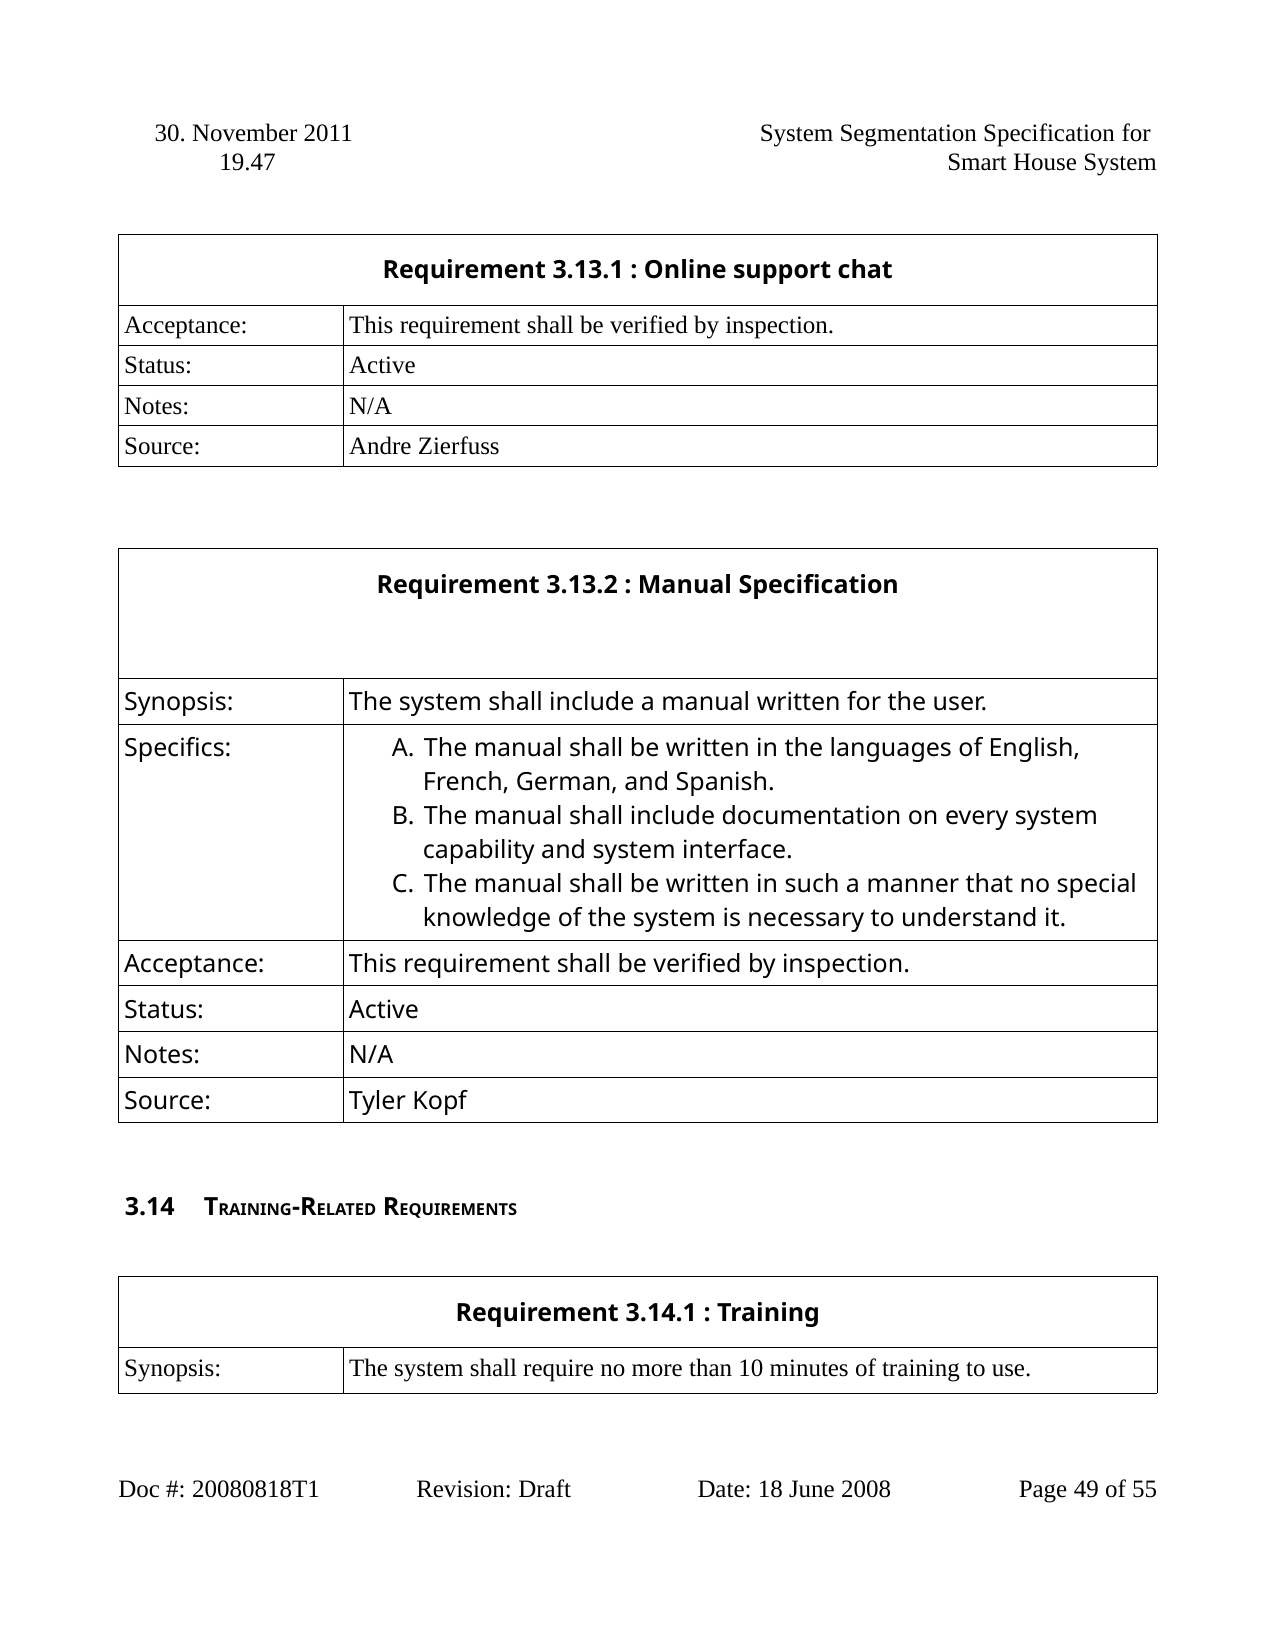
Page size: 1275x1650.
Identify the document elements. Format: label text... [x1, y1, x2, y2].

subtitle Training-Related Requirements [118, 1189, 1157, 1223]
table_cell Source: [119, 426, 343, 466]
table_header Requirement 3.13.1 : Online support chat [119, 235, 1157, 304]
table_cell The system shall include a manual written for the user. [344, 679, 1157, 724]
table_cell This requirement shall be verified by inspection. [344, 941, 1157, 985]
table_header Requirement 3.13.2 : Manual Specification [119, 549, 1157, 678]
table_cell Status: [119, 986, 343, 1031]
table_cell This requirement shall be verified by inspection. [344, 306, 1157, 345]
table_header Requirement 3.14.1 : Training [119, 1277, 1157, 1347]
table_cell Andre Zierfuss [344, 426, 1157, 466]
table_cell Status: [119, 346, 343, 385]
table_cell Tyler Kopf [344, 1078, 1157, 1122]
table_cell Specifics: [119, 725, 343, 940]
table_cell The manual shall be written in the languages of English, French, German, and Spanish. The manual shall include documentation on every system capability and system interface. The manual shall be written in such a manner that no special knowledge of the system is necessary to understand it. [344, 725, 1157, 940]
table_cell Notes: [119, 1032, 343, 1077]
table_cell Active [344, 986, 1157, 1031]
table_cell Synopsis: [119, 1348, 343, 1393]
table_cell N/A [344, 1032, 1157, 1077]
table_cell Acceptance: [119, 941, 343, 985]
table_cell Acceptance: [119, 306, 343, 345]
table_cell Synopsis: [119, 679, 343, 724]
table_cell N/A [344, 386, 1157, 425]
table_cell The system shall require no more than 10 minutes of training to use. [344, 1348, 1157, 1393]
table_cell Notes: [119, 386, 343, 425]
table_cell Active [344, 346, 1157, 385]
table_cell Source: [119, 1078, 343, 1122]
